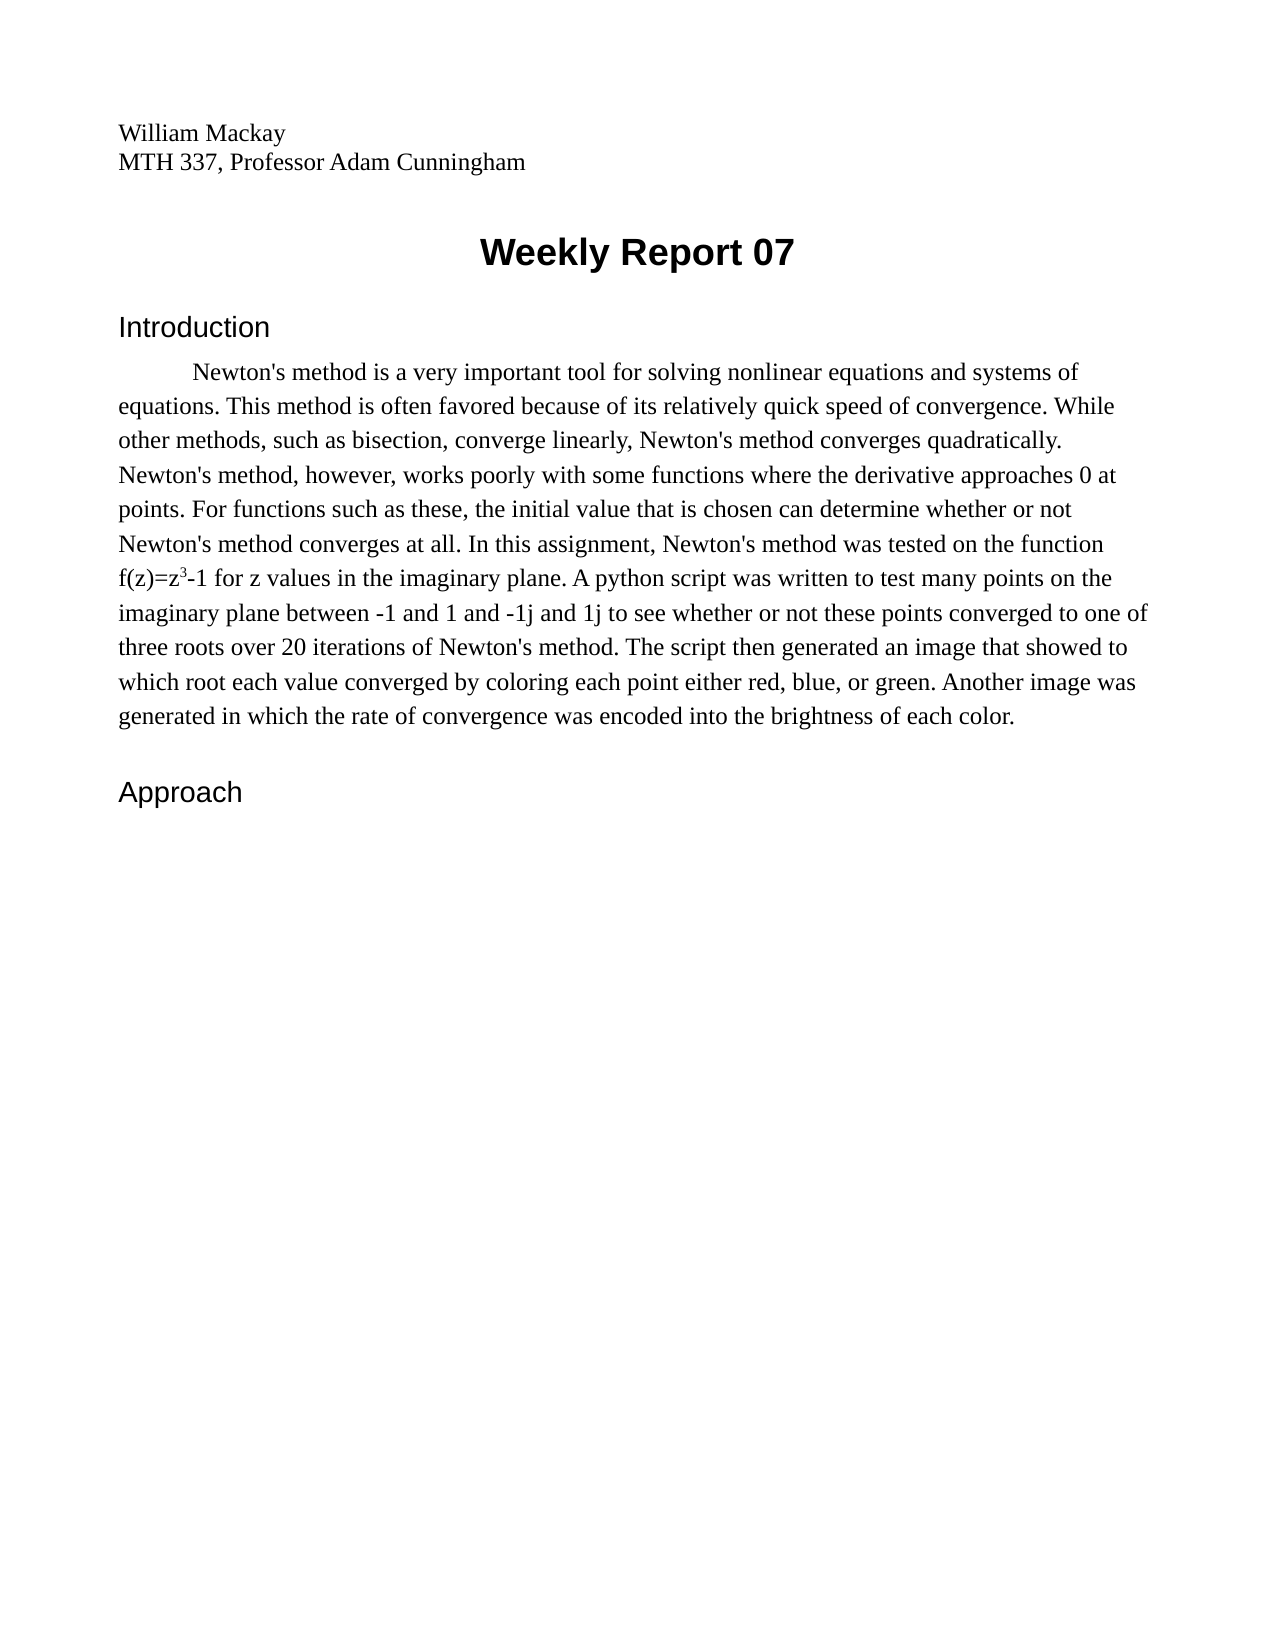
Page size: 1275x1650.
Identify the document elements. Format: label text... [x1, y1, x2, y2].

text Newton's method is a very important tool for solving nonlinear equations and systems of equations. This method is often favored because of its relatively quick speed of convergence. While other methods, such as bisection, converge linearly, Newton's method converges quadratically. Newton's method, however, works poorly with some functions where the derivative approaches 0 at points. For functions such as these, the initial value that is chosen can determine whether or not Newton's method converges at all. In this assignment, Newton's method was tested on the function f(z)=z3-1 for z values in the imaginary plane. A python script was written to test many points on the imaginary plane between -1 and 1 and -1j and 1j to see whether or not these points converged to one of three roots over 20 iterations of Newton's method. The script then generated an image that showed to which root each value converged by coloring each point either red, blue, or green. Another image was generated in which the rate of convergence was encoded into the brightness of each color. [118, 357, 1157, 730]
text MTH 337, Professor Adam Cunningham [118, 147, 1157, 176]
text William Mackay [118, 118, 1157, 147]
subtitle Weekly Report 07 [118, 229, 1157, 273]
subtitle Introduction [118, 311, 1157, 344]
subtitle Approach [118, 775, 1157, 809]
